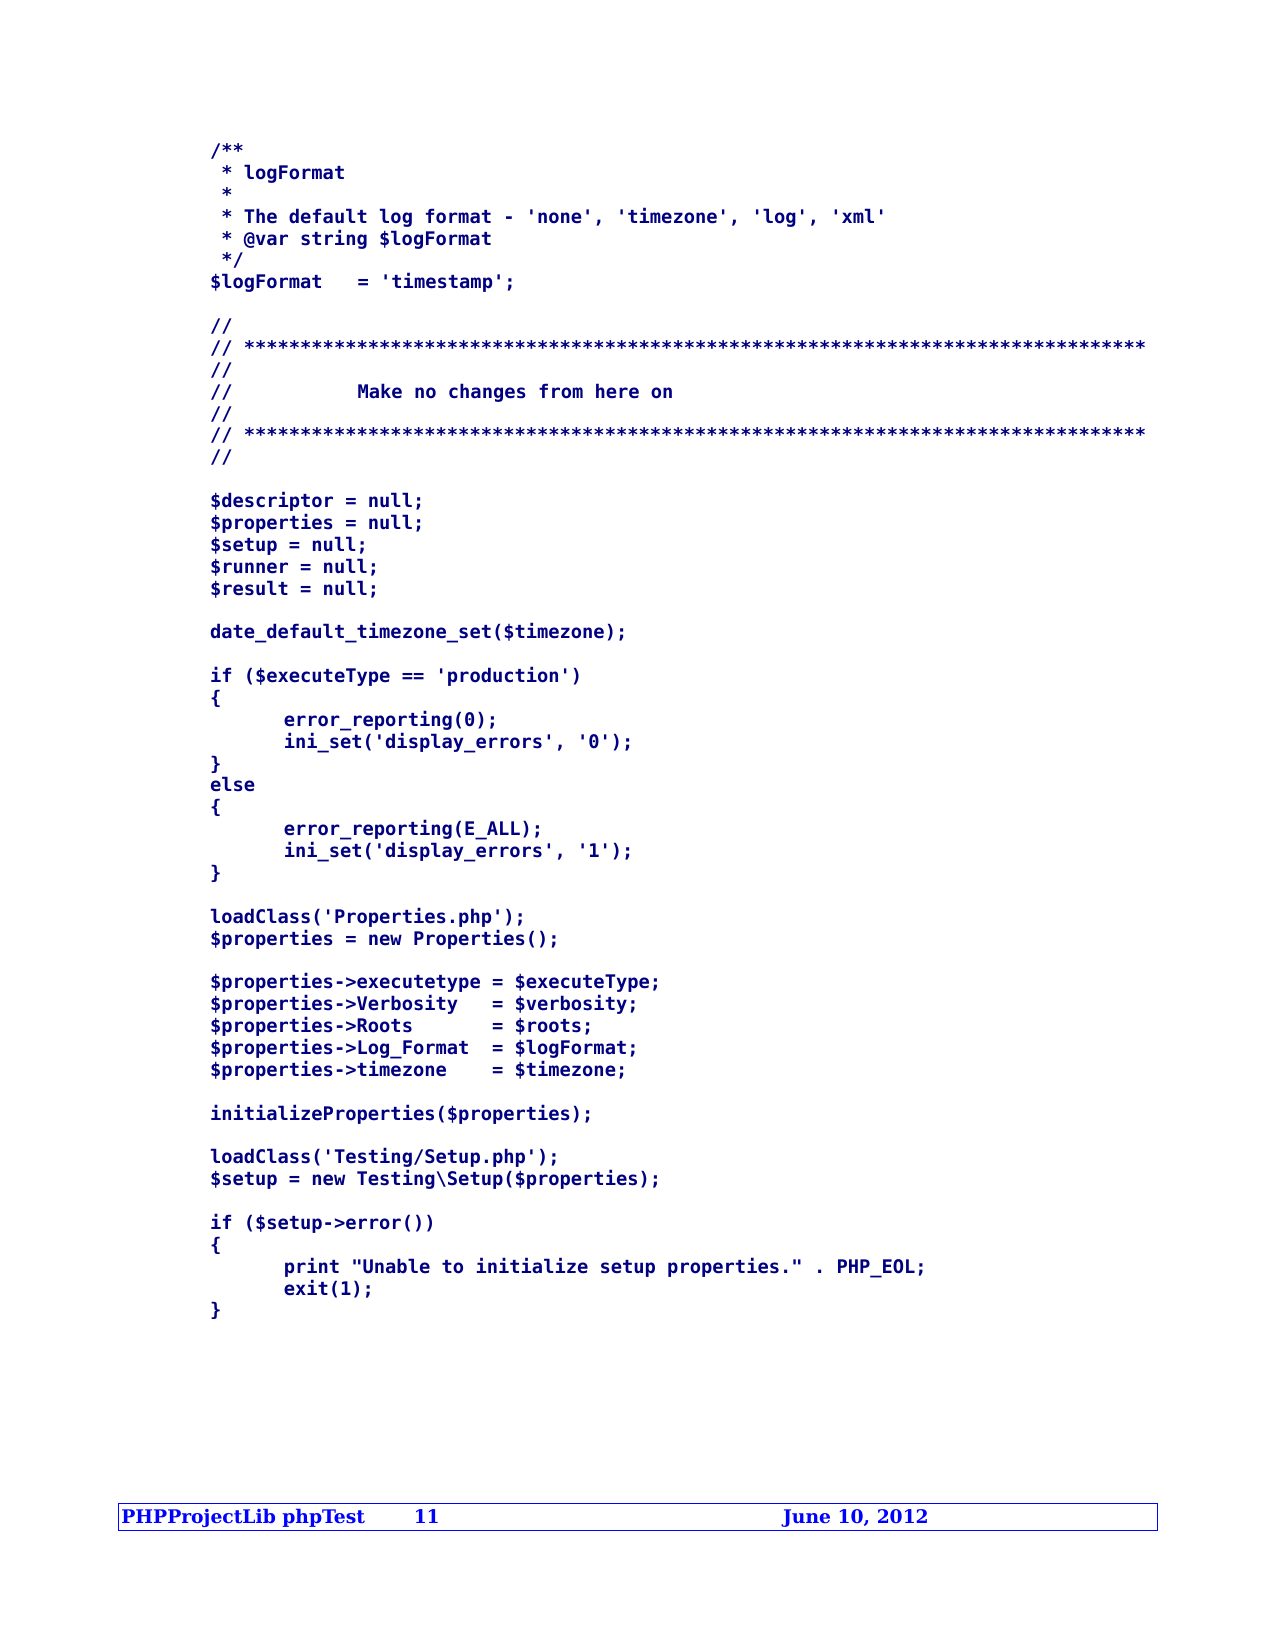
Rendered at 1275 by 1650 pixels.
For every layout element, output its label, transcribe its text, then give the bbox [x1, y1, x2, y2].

list error_reporting(0); [136, 709, 1157, 731]
list $result = null; [136, 577, 1157, 599]
list if ($executeType == 'production') [136, 665, 1157, 687]
list $properties->timezone = $timezone; [136, 1059, 1157, 1081]
list } [136, 1299, 1157, 1321]
list initializeProperties($properties); [136, 1102, 1157, 1124]
list else [136, 774, 1157, 796]
list } [136, 862, 1157, 884]
list loadClass('Testing/Setup.php'); [136, 1146, 1157, 1168]
list */ [136, 249, 1157, 271]
list loadClass('Properties.php'); [136, 906, 1157, 927]
list { [136, 687, 1157, 709]
list * @var string $logFormat [136, 227, 1157, 249]
list date_default_timezone_set($timezone); [136, 621, 1157, 643]
list // [136, 446, 1157, 468]
list if ($setup->error()) [136, 1212, 1157, 1234]
list } [136, 752, 1157, 774]
list { [136, 1234, 1157, 1256]
list * The default log format - 'none', 'timezone', 'log', 'xml' [136, 206, 1157, 227]
list * logFormat [136, 162, 1157, 184]
list error_reporting(E_ALL); [136, 818, 1157, 840]
list $properties->Roots = $roots; [136, 1015, 1157, 1037]
list $setup = new Testing\Setup($properties); [136, 1168, 1157, 1190]
list // [136, 402, 1157, 424]
list $logFormat = 'timestamp'; [136, 271, 1157, 293]
list $properties->Verbosity = $verbosity; [136, 993, 1157, 1015]
list $runner = null; [136, 556, 1157, 577]
list // ******************************************************************************** [136, 424, 1157, 446]
list print "Unable to initialize setup properties." . PHP_EOL; [136, 1256, 1157, 1277]
list $setup = null; [136, 534, 1157, 556]
list $properties = new Properties(); [136, 927, 1157, 949]
list // ******************************************************************************** [136, 337, 1157, 359]
list $descriptor = null; [136, 490, 1157, 512]
list /** [136, 140, 1157, 162]
list exit(1); [136, 1277, 1157, 1299]
list * [136, 184, 1157, 206]
list // [136, 359, 1157, 381]
list $properties->Log_Format = $logFormat; [136, 1037, 1157, 1059]
list ini_set('display_errors', '0'); [136, 731, 1157, 752]
list $properties->executetype = $executeType; [136, 971, 1157, 993]
list ini_set('display_errors', '1'); [136, 840, 1157, 862]
list { [136, 796, 1157, 818]
list $properties = null; [136, 512, 1157, 534]
list // [136, 315, 1157, 337]
list // Make no changes from here on [136, 381, 1157, 402]
